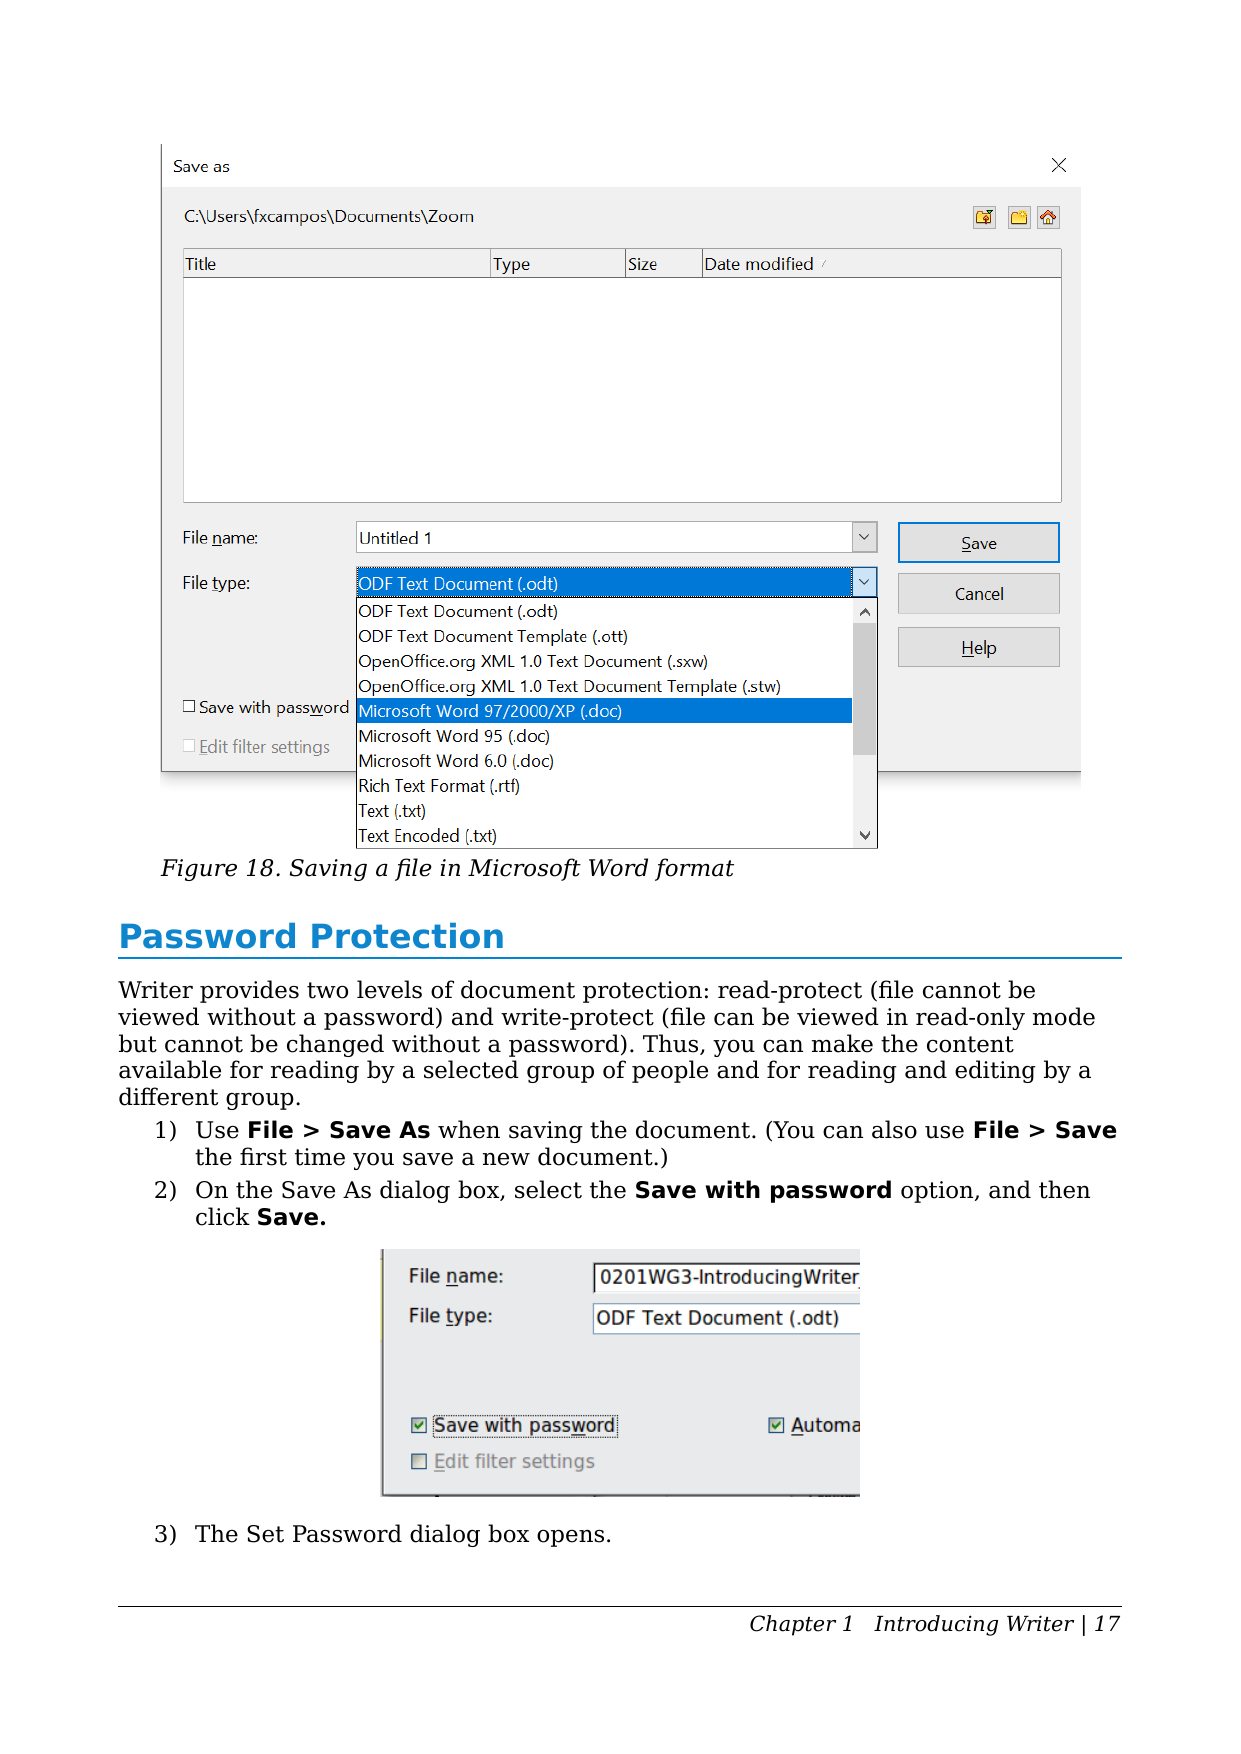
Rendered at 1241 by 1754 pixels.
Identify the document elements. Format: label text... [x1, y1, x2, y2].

list Writer provides two levels of document protection: read-protect (file cannot be viewed without a password) and write-protect (file can be viewed in read-only mode but cannot be changed without a password). Thus, you can make the content available for reading by a selected group of people and for reading and editing by a different group. [118, 977, 1122, 1111]
list Use File > Save As when saving the document. (You can also use File > Save the first time you save a new document.) [177, 1117, 1122, 1171]
picture [160, 144, 1081, 849]
picture [380, 1249, 860, 1497]
text Figure 18. Saving a file in Microsoft Word format [161, 855, 1079, 882]
list The Set Password dialog box opens. [177, 1521, 1122, 1547]
list On the Save As dialog box, select the Save with password option, and then click Save. [177, 1177, 1122, 1231]
subtitle Password Protection [118, 918, 1122, 957]
